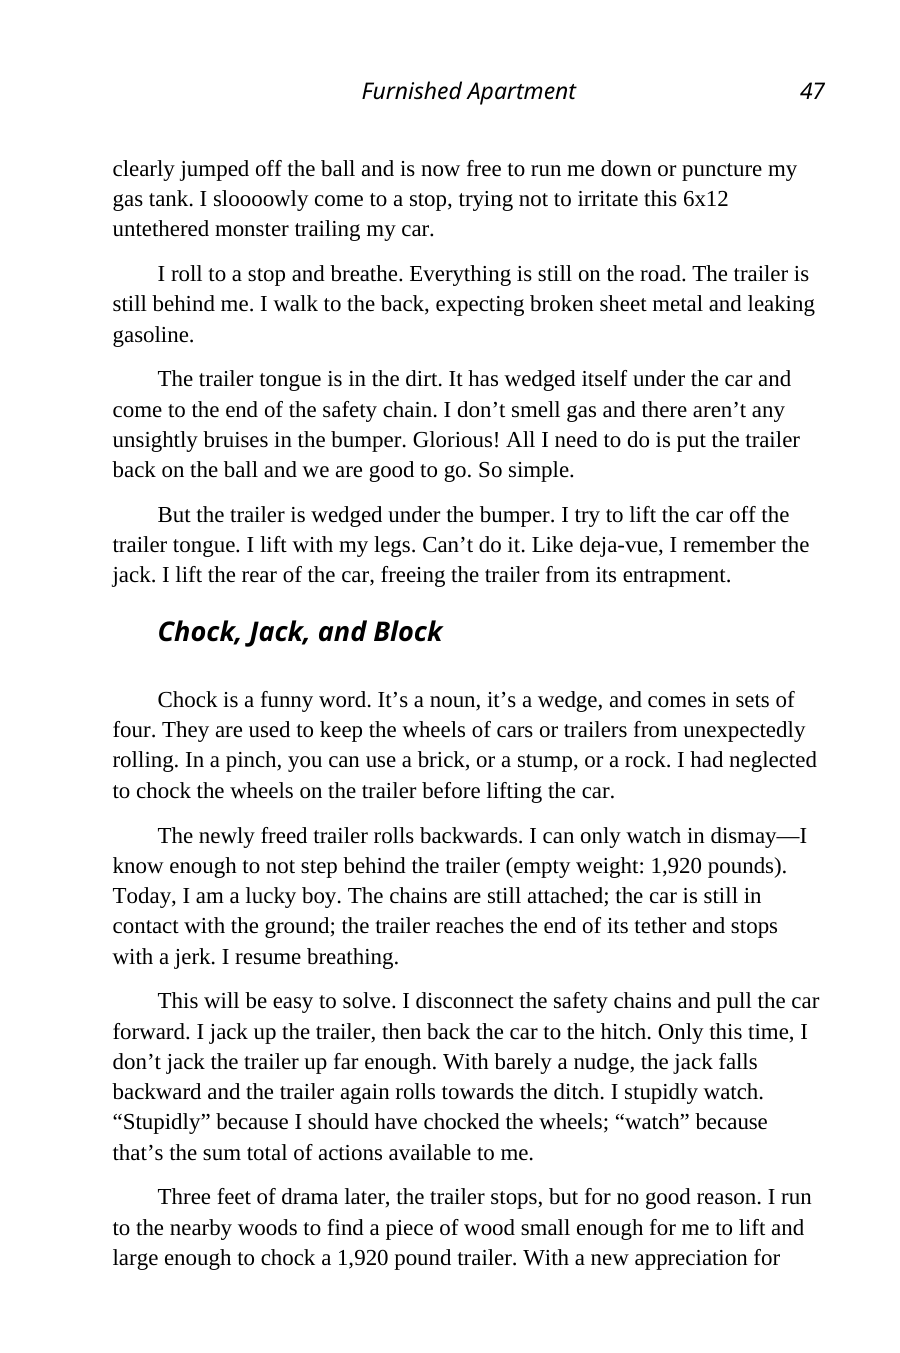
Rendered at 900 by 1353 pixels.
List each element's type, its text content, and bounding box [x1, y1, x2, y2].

text Three feet of drama later, the trailer stops, but for no good reason. I run to the nearby woods to find a piece of wood small enough for me to lift and large enough to chock a 1,920 pound trailer. With a new appreciation for [112, 1183, 825, 1270]
text The newly freed trailer rolls backwards. I can only watch in dismay—I know enough to not step behind the trailer (empty weight: 1,920 pounds). Today, I am a lucky boy. The chains are still attached; the car is still in contact with the ground; the trailer reaches the end of its tether and stops with a jerk. I resume breathing. [112, 822, 825, 969]
text The trailer tongue is in the dirt. It has wedged itself under the car and come to the end of the safety chain. I don’t smell gas and there aren’t any unsightly bruises in the bumper. Glorious! All I need to do is put the trailer back on the ball and we are good to go. So simple. [112, 366, 825, 482]
text Chock is a funny word. It’s a noun, it’s a wedge, and comes in sets of four. They are used to keep the wheels of cars or trailers from unexpectedly rolling. In a pinch, you can use a brick, or a stump, or a rock. I had neglected to chock the wheels on the trailer before lifting the car. [112, 686, 825, 803]
text But the trailer is wedged under the bumper. I try to lift the car off the trailer tongue. I lift with my legs. Can’t do it. Like deja-vue, I remember the jack. I lift the rear of the car, freeing the trailer from its entrapment. [112, 501, 825, 588]
subtitle Chock, Jack, and Block [112, 612, 825, 649]
text This will be easy to solve. I disconnect the safety chains and pull the car forward. I jack up the trailer, then back the car to the hitch. Only this time, I don’t jack the trailer up far enough. With barely a nudge, the jack falls backward and the trailer again rolls towards the ditch. I stupidly watch. “Stupidly” because I should have chocked the wheels; “watch” because that’s the sum total of actions available to me. [112, 988, 825, 1165]
text I roll to a stop and breathe. Everything is still on the road. The trailer is still behind me. I walk to the back, expecting broken sheet metal and leaking gasoline. [112, 260, 825, 347]
text clearly jumped off the ball and is now free to run me down or puncture my gas tank. I sloooowly come to a stop, trying not to irritate this 6x12 untethered monster trailing my car. [112, 155, 825, 242]
